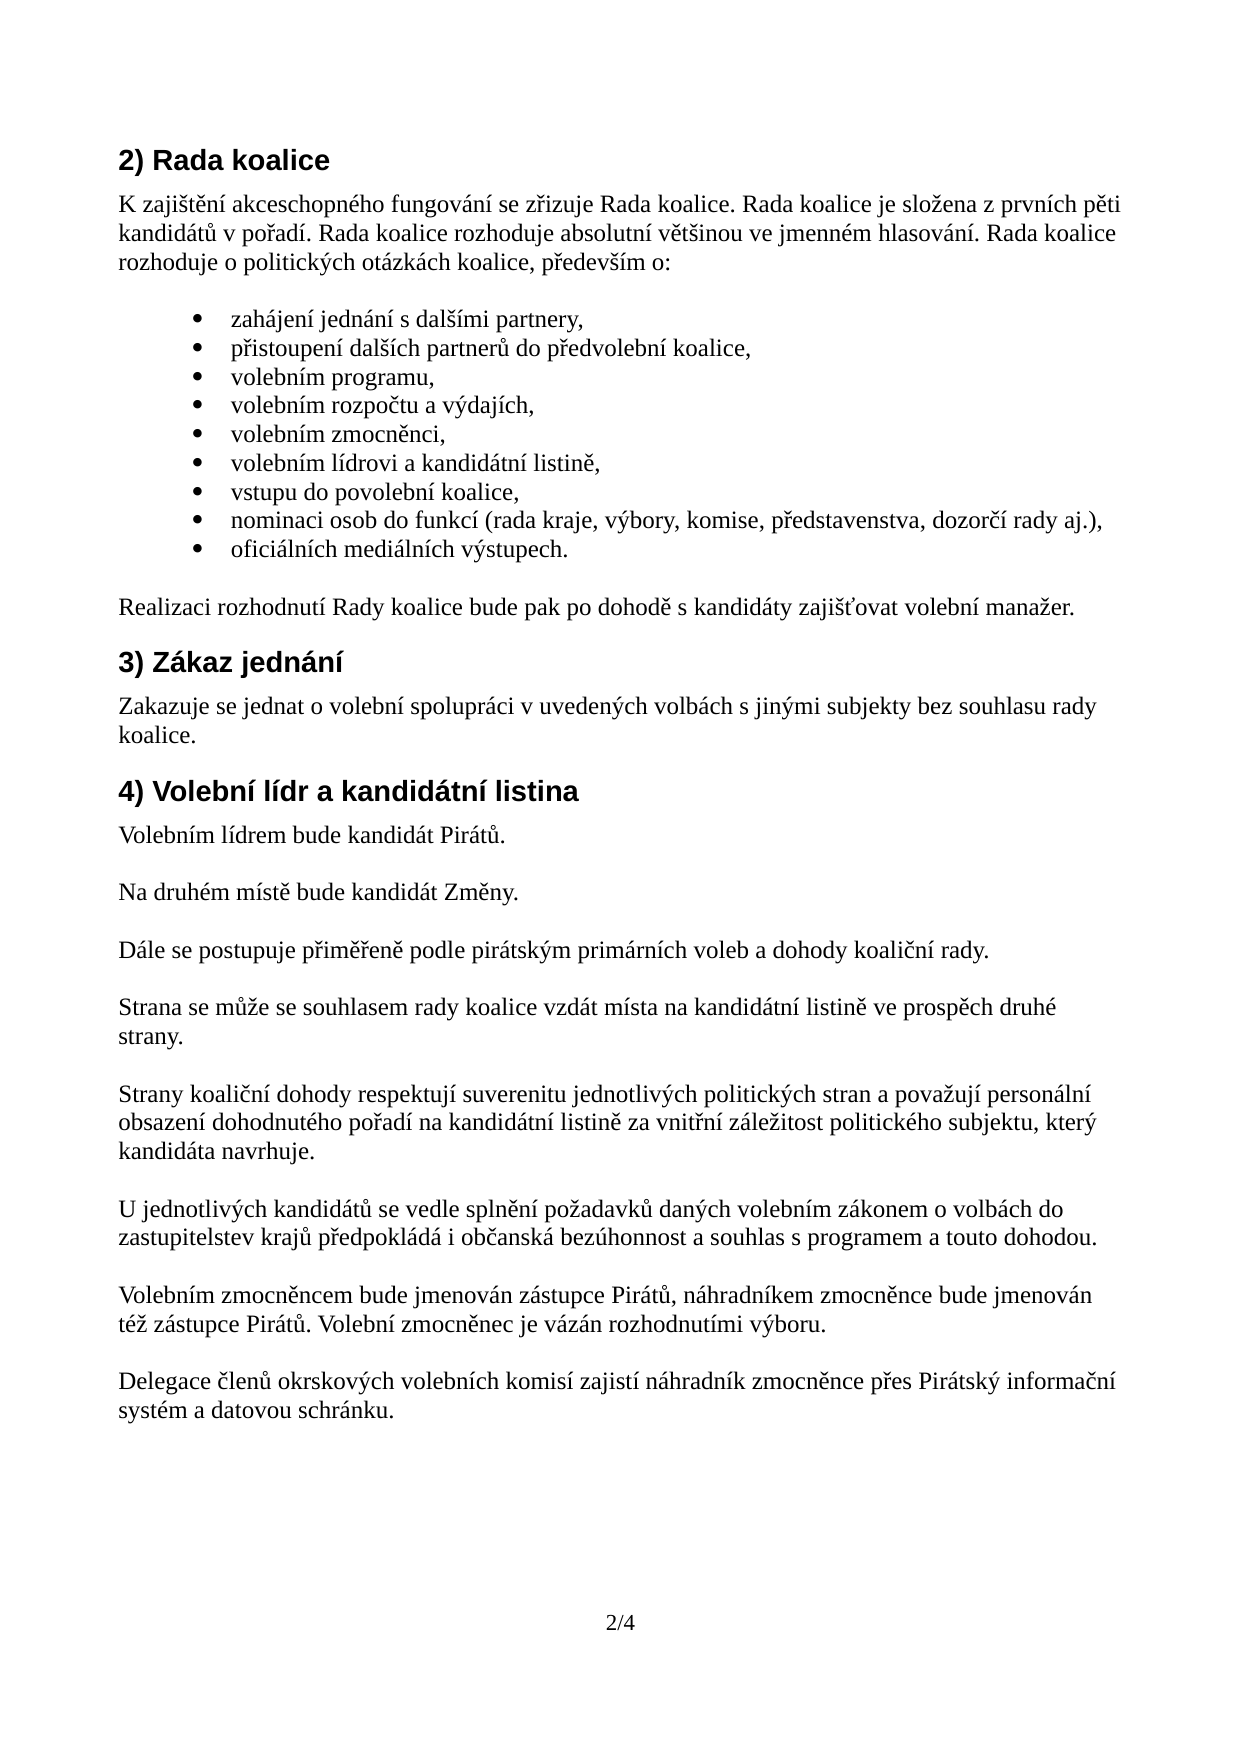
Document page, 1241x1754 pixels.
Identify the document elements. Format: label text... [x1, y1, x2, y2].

text Zakazuje se jednat o volební spolupráci v uvedených volbách s jinými subjekty bez souhlasu rady koalice. [118, 691, 1122, 749]
text Volebním lídrem bude kandidát Pirátů. [118, 820, 1122, 849]
list přistoupení dalších partnerů do předvolební koalice, [193, 333, 1122, 362]
list volebním rozpočtu a výdajích, [193, 390, 1122, 419]
subtitle 4) Volební lídr a kandidátní listina [118, 774, 1122, 807]
list oficiálních mediálních výstupech. [193, 534, 1122, 563]
list vstupu do povolební koalice, [193, 477, 1122, 505]
text Realizaci rozhodnutí Rady koalice bude pak po dohodě s kandidáty zajišťovat volební manažer. [118, 592, 1122, 620]
list volebním zmocněnci, [193, 419, 1122, 448]
text Strany koaliční dohody respektují suverenitu jednotlivých politických stran a považují personální obsazení dohodnutého pořadí na kandidátní listině za vnitřní záležitost politického subjektu, který kandidáta navrhuje. [118, 1079, 1122, 1165]
list zahájení jednání s dalšími partnery, [193, 304, 1122, 333]
text K zajištění akceschopného fungování se zřizuje Rada koalice. Rada koalice je složena z prvních pěti kandidátů v pořadí. Rada koalice rozhoduje absolutní většinou ve jmenném hlasování. Rada koalice rozhoduje o politických otázkách koalice, především o: [118, 189, 1122, 275]
subtitle 3) Zákaz jednání [118, 645, 1122, 679]
text Dále se postupuje přiměřeně podle pirátským primárních voleb a dohody koaliční rady. [118, 935, 1122, 964]
text Na druhém místě bude kandidát Změny. [118, 877, 1122, 906]
list volebním lídrovi a kandidátní listině, [193, 448, 1122, 477]
text Volebním zmocněncem bude jmenován zástupce Pirátů, náhradníkem zmocněnce bude jmenován též zástupce Pirátů. Volební zmocněnec je vázán rozhodnutími výboru. [118, 1280, 1122, 1337]
subtitle 2) Rada koalice [118, 143, 1122, 177]
text Delegace členů okrskových volebních komisí zajistí náhradník zmocněnce přes Pirátský informační systém a datovou schránku. [118, 1366, 1122, 1424]
text Strana se může se souhlasem rady koalice vzdát místa na kandidátní listině ve prospěch druhé strany. [118, 992, 1122, 1050]
list volebním programu, [193, 362, 1122, 390]
list nominaci osob do funkcí (rada kraje, výbory, komise, představenstva, dozorčí rady aj.), [193, 505, 1122, 534]
text U jednotlivých kandidátů se vedle splnění požadavků daných volebním zákonem o volbách do zastupitelstev krajů předpokládá i občanská bezúhonnost a souhlas s programem a touto dohodou. [118, 1194, 1122, 1251]
